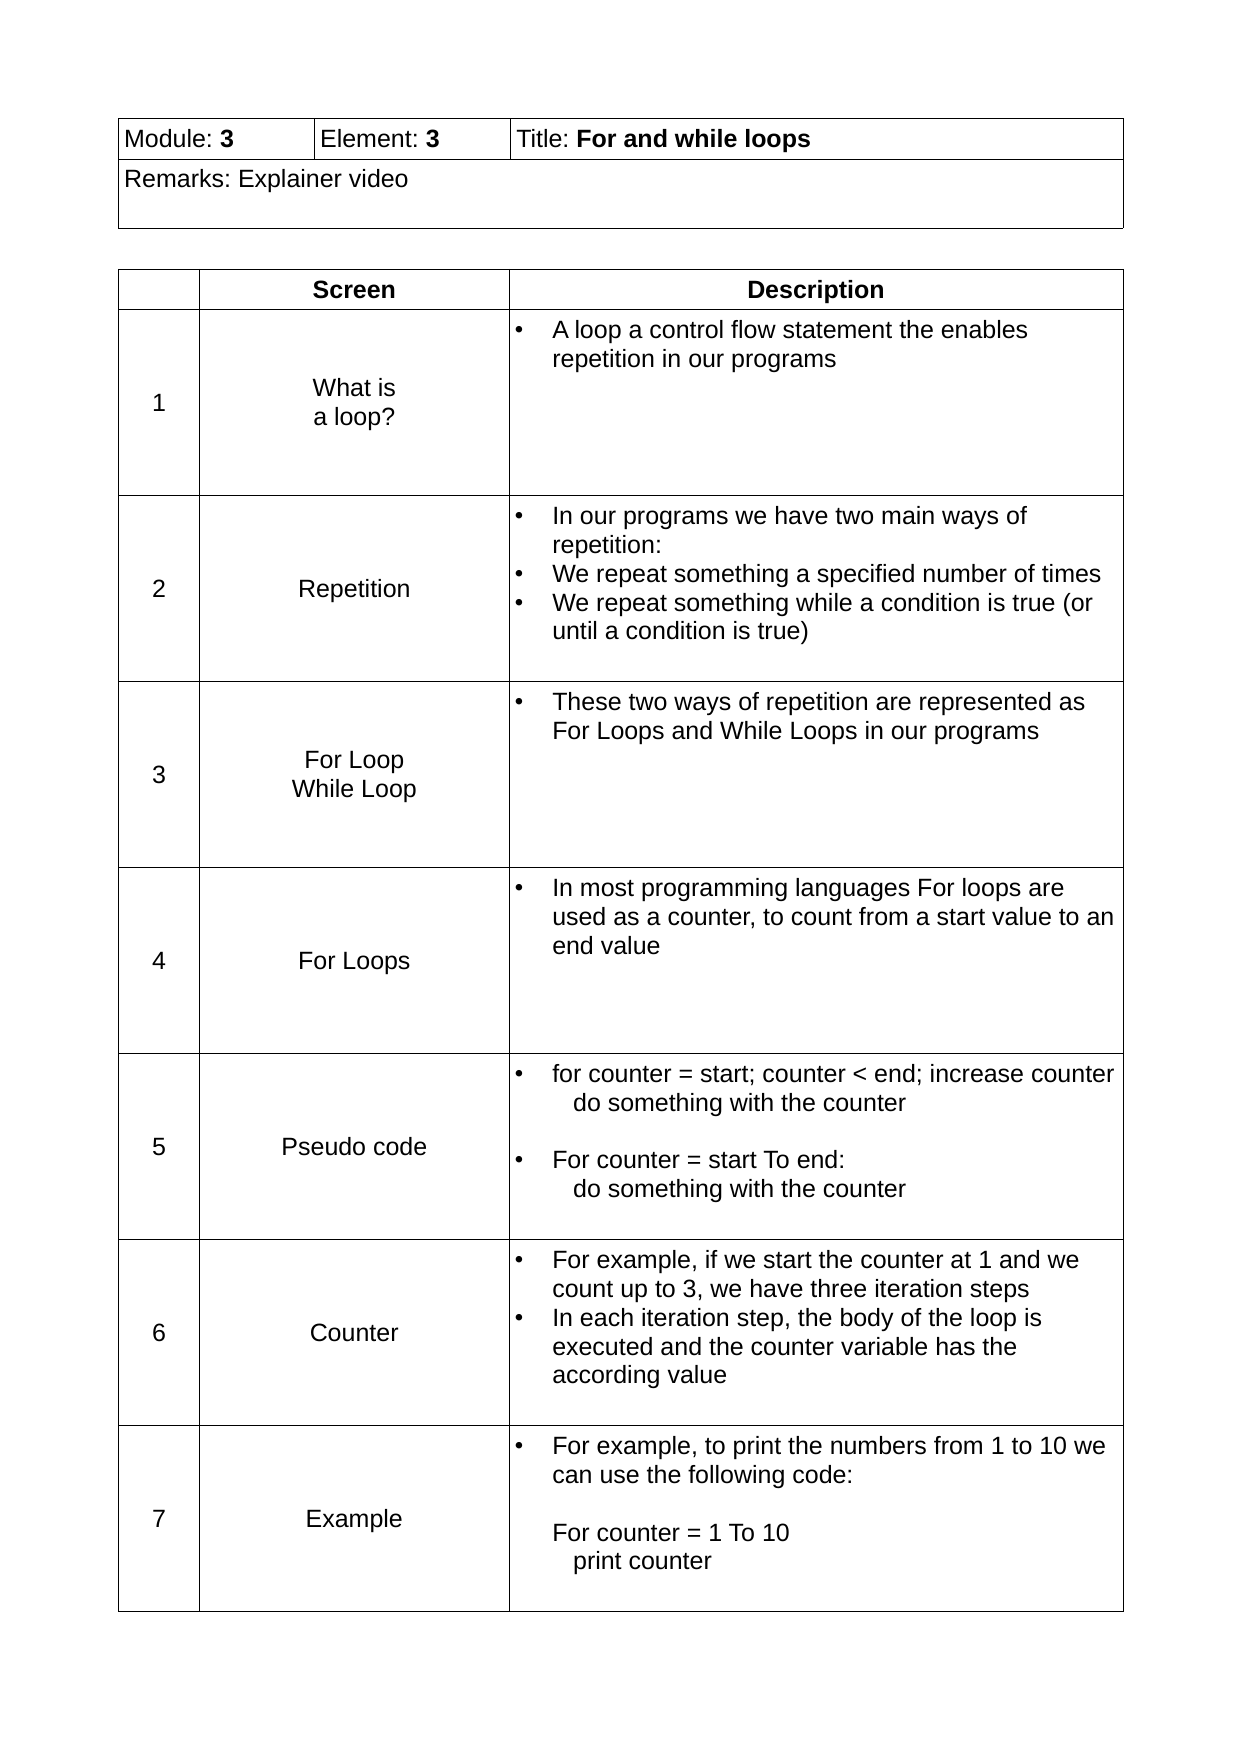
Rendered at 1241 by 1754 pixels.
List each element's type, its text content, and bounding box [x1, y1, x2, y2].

table_header Title: For and while loops [511, 119, 1123, 158]
table_cell Repetition [200, 496, 509, 681]
table_cell For Loops [200, 868, 509, 1053]
table_cell For example, if we start the counter at 1 and we count up to 3, we have three iteration steps In each iteration step, the body of the loop is executed and the counter variable has the according value [510, 1240, 1123, 1425]
table_cell 7 [119, 1426, 199, 1611]
table_cell For Loop While Loop [200, 682, 509, 867]
table_cell In most programming languages For loops are used as a counter, to count from a start value to an end value [510, 868, 1123, 1053]
table_header Module: 3 [119, 119, 314, 158]
table_cell These two ways of repetition are represented as For Loops and While Loops in our programs [510, 682, 1123, 867]
table_cell 2 [119, 496, 199, 681]
table_cell In our programs we have two main ways of repetition: We repeat something a specified number of times We repeat something while a condition is true (or until a condition is true) [510, 496, 1123, 681]
table_cell for counter = start; counter < end; increase counter do something with the counter For counter = start To end: do something with the counter [510, 1054, 1123, 1239]
table_header Description [510, 270, 1123, 309]
table_cell Remarks: Explainer video [119, 160, 1123, 227]
table_cell 1 [119, 310, 199, 495]
table_cell Pseudo code [200, 1054, 509, 1239]
table_header [119, 270, 199, 309]
table_cell 6 [119, 1240, 199, 1425]
table_cell 4 [119, 868, 199, 1053]
table_cell 3 [119, 682, 199, 867]
table_header Screen [200, 270, 509, 309]
table_cell A loop a control flow statement the enables repetition in our programs [510, 310, 1123, 495]
table_cell What is a loop? [200, 310, 509, 495]
table_header Element: 3 [315, 119, 510, 158]
table_cell Counter [200, 1240, 509, 1425]
table_cell Example [200, 1426, 509, 1611]
table_cell 5 [119, 1054, 199, 1239]
table_cell For example, to print the numbers from 1 to 10 we can use the following code: For counter = 1 To 10 print counter [510, 1426, 1123, 1611]
